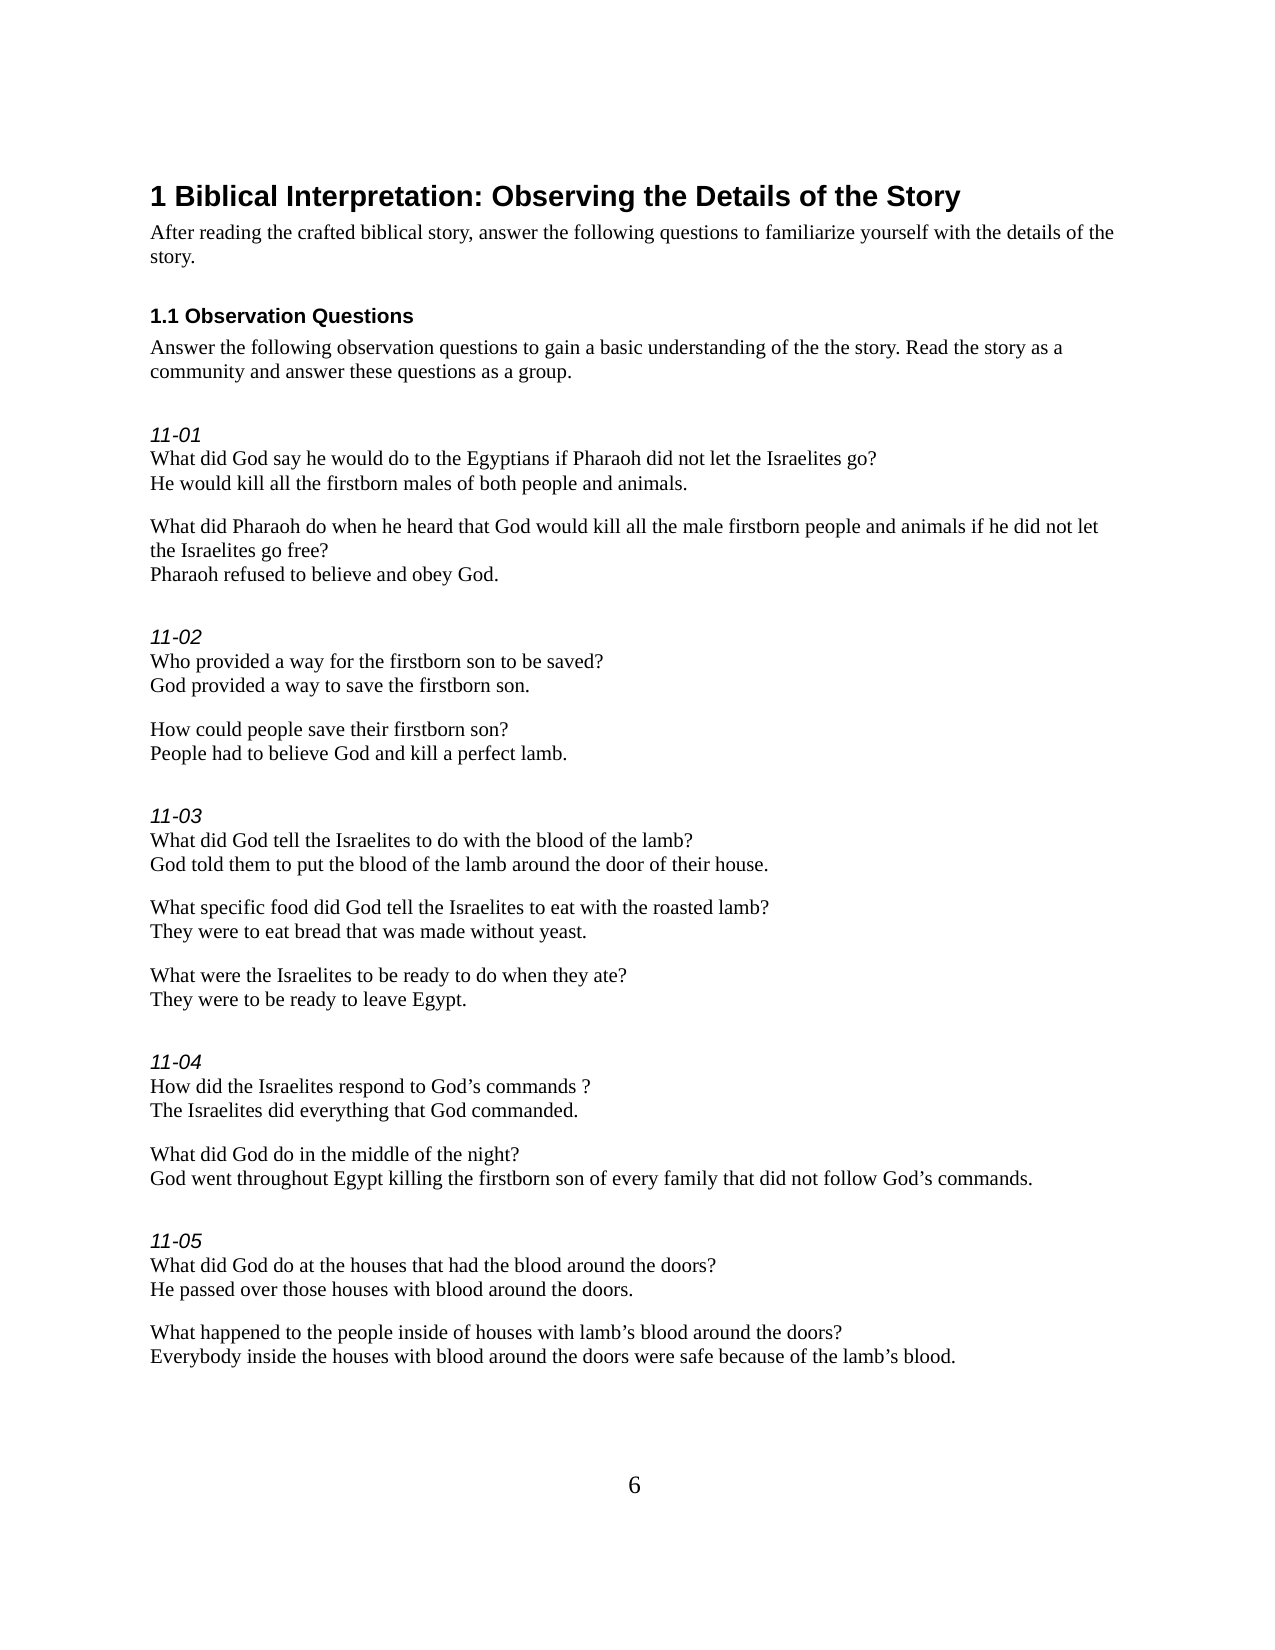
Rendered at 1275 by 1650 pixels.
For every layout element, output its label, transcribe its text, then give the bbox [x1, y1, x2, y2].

text Who provided a way for the firstborn son to be saved? God provided a way to save the firstborn son. [150, 649, 1125, 697]
text How could people save their firstborn son? People had to believe God and kill a perfect lamb. [150, 717, 1125, 765]
text What happened to the people inside of houses with lamb’s blood around the doors? Everybody inside the houses with blood around the doors were safe because of the lamb’s blood. [150, 1320, 1125, 1368]
subtitle 1 Biblical Interpretation: Observing the Details of the Story [150, 179, 1125, 212]
text What did God do in the middle of the night? God went throughout Egypt killing the firstborn son of every family that did not follow God’s commands. [150, 1142, 1125, 1190]
text What were the Israelites to be ready to do when they ate? They were to be ready to leave Egypt. [150, 963, 1125, 1011]
subtitle 11-04 [150, 1050, 1125, 1074]
subtitle 1.1 Observation Questions [150, 304, 1125, 328]
subtitle 11-02 [150, 625, 1125, 649]
text What specific food did God tell the Israelites to eat with the roasted lamb? They were to eat bread that was made without yeast. [150, 895, 1125, 943]
text What did God do at the houses that had the blood around the doors? He passed over those houses with blood around the doors. [150, 1253, 1125, 1301]
subtitle 11-01 [150, 422, 1125, 446]
text How did the Israelites respond to God’s commands ? The Israelites did everything that God commanded. [150, 1074, 1125, 1122]
text After reading the crafted biblical story, answer the following questions to familiarize yourself with the details of the story. [150, 220, 1125, 268]
subtitle 11-03 [150, 804, 1125, 828]
text What did God say he would do to the Egyptians if Pharaoh did not let the Israelites go? He would kill all the firstborn males of both people and animals. [150, 446, 1125, 494]
text Answer the following observation questions to gain a basic understanding of the the story. Read the story as a community and answer these questions as a group. [150, 335, 1125, 383]
text What did God tell the Israelites to do with the blood of the lamb? God told them to put the blood of the lamb around the door of their house. [150, 828, 1125, 876]
subtitle 11-05 [150, 1229, 1125, 1253]
text What did Pharaoh do when he heard that God would kill all the male firstborn people and animals if he did not let the Israelites go free? Pharaoh refused to believe and obey God. [150, 514, 1125, 586]
